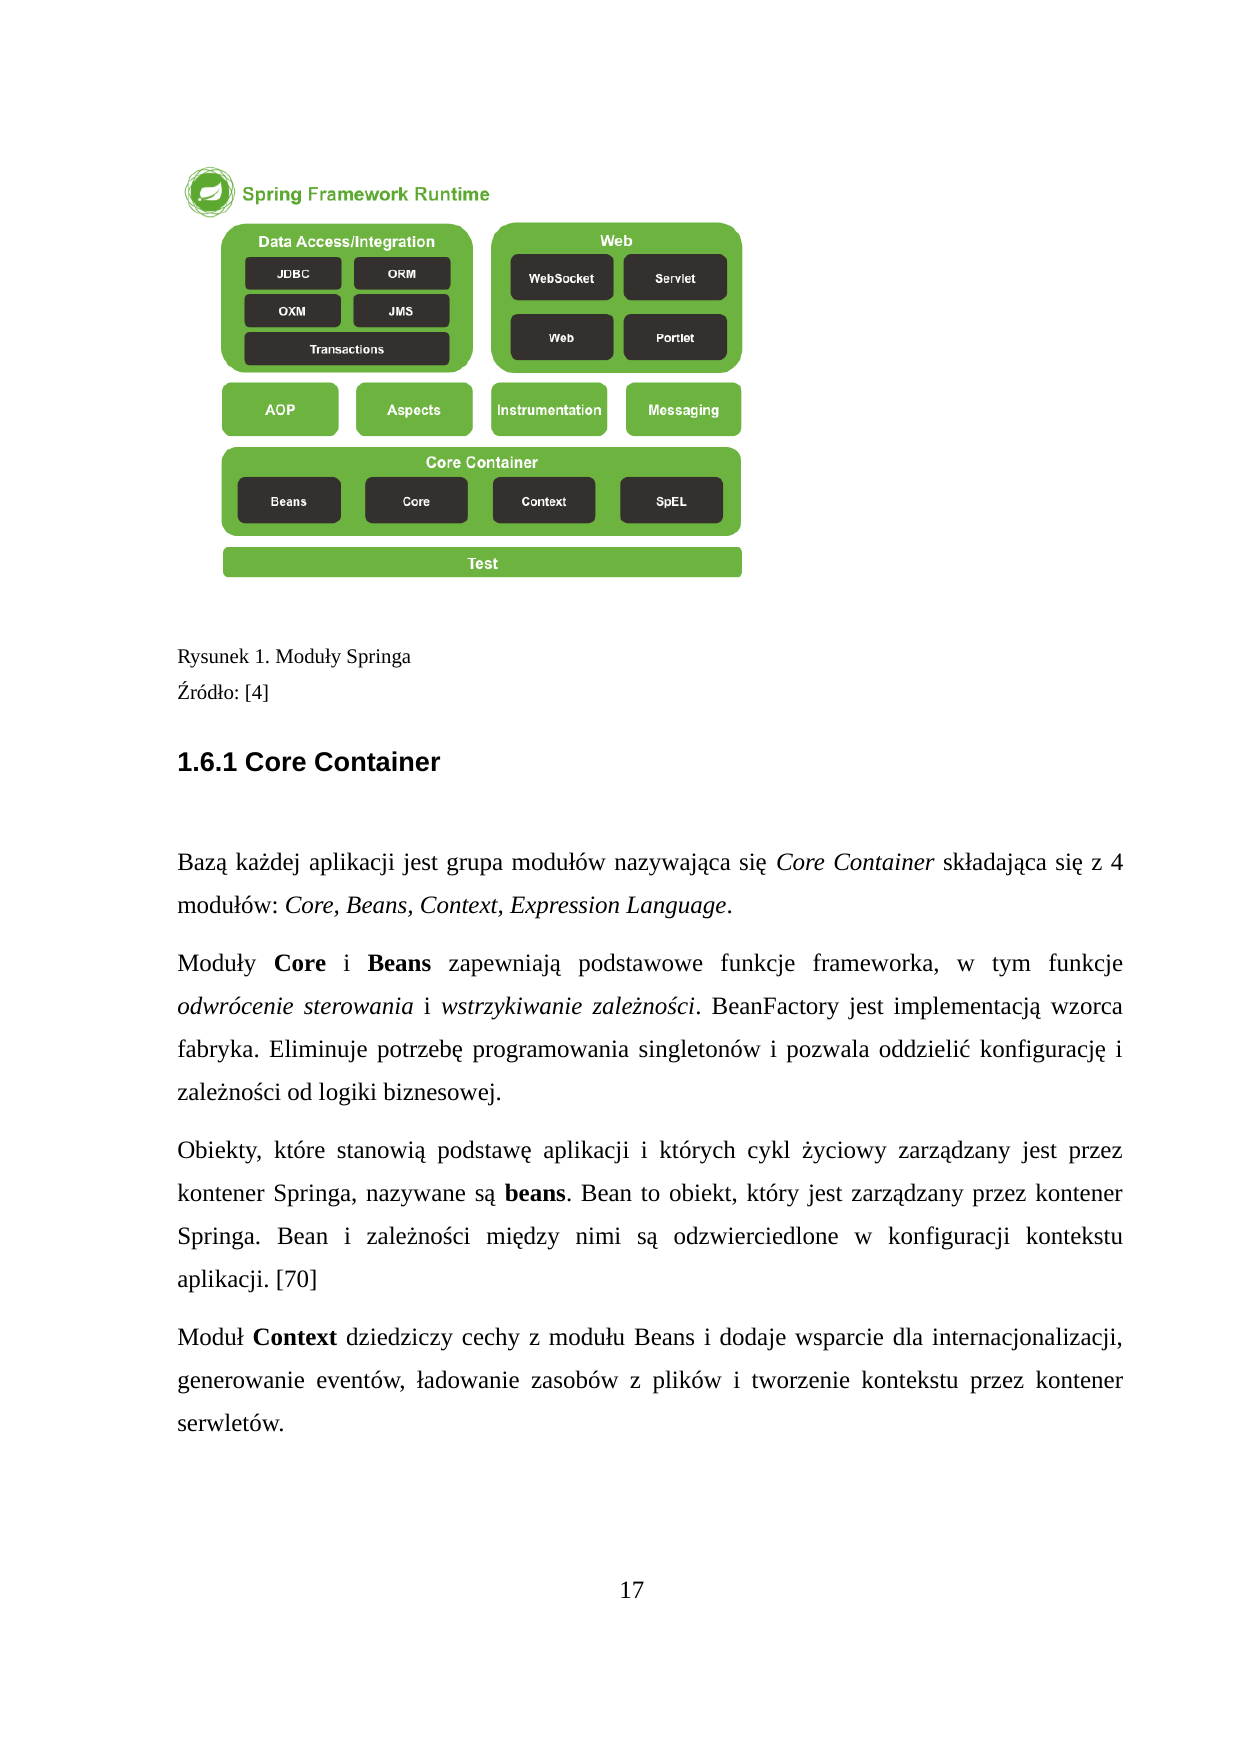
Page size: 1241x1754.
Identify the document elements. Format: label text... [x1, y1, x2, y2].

text Moduły Core i Beans zapewniają podstawowe funkcje frameworka, w tym funkcje odwrócenie sterowania i wstrzykiwanie zależności. BeanFactory jest implementacją wzorca fabryka. Eliminuje potrzebę programowania singletonów i pozwala oddzielić konfigurację i zależności od logiki biznesowej. [177, 948, 1123, 1106]
text Obiekty, które stanowią podstawę aplikacji i których cykl życiowy zarządzany jest przez kontener Springa, nazywane są beans. Bean to obiekt, który jest zarządzany przez kontener Springa. Bean i zależności między nimi są odzwierciedlone w konfiguracji kontekstu aplikacji. [70] [177, 1135, 1123, 1293]
text Bazą każdej aplikacji jest grupa modułów nazywająca się Core Container składająca się z 4 modułów: Core, Beans, Context, Expression Language. [177, 847, 1123, 919]
text Moduł Context dziedziczy cechy z modułu Beans i dodaje wsparcie dla internacjonalizacji, generowanie eventów, ładowanie zasobów z plików i tworzenie kontekstu przez kontener serwletów. [177, 1322, 1123, 1437]
text Rysunek 1. Moduły Springa Źródło: [4] [177, 644, 1123, 704]
subtitle 1.6.1 Core Container [177, 746, 1123, 777]
picture [177, 150, 798, 616]
